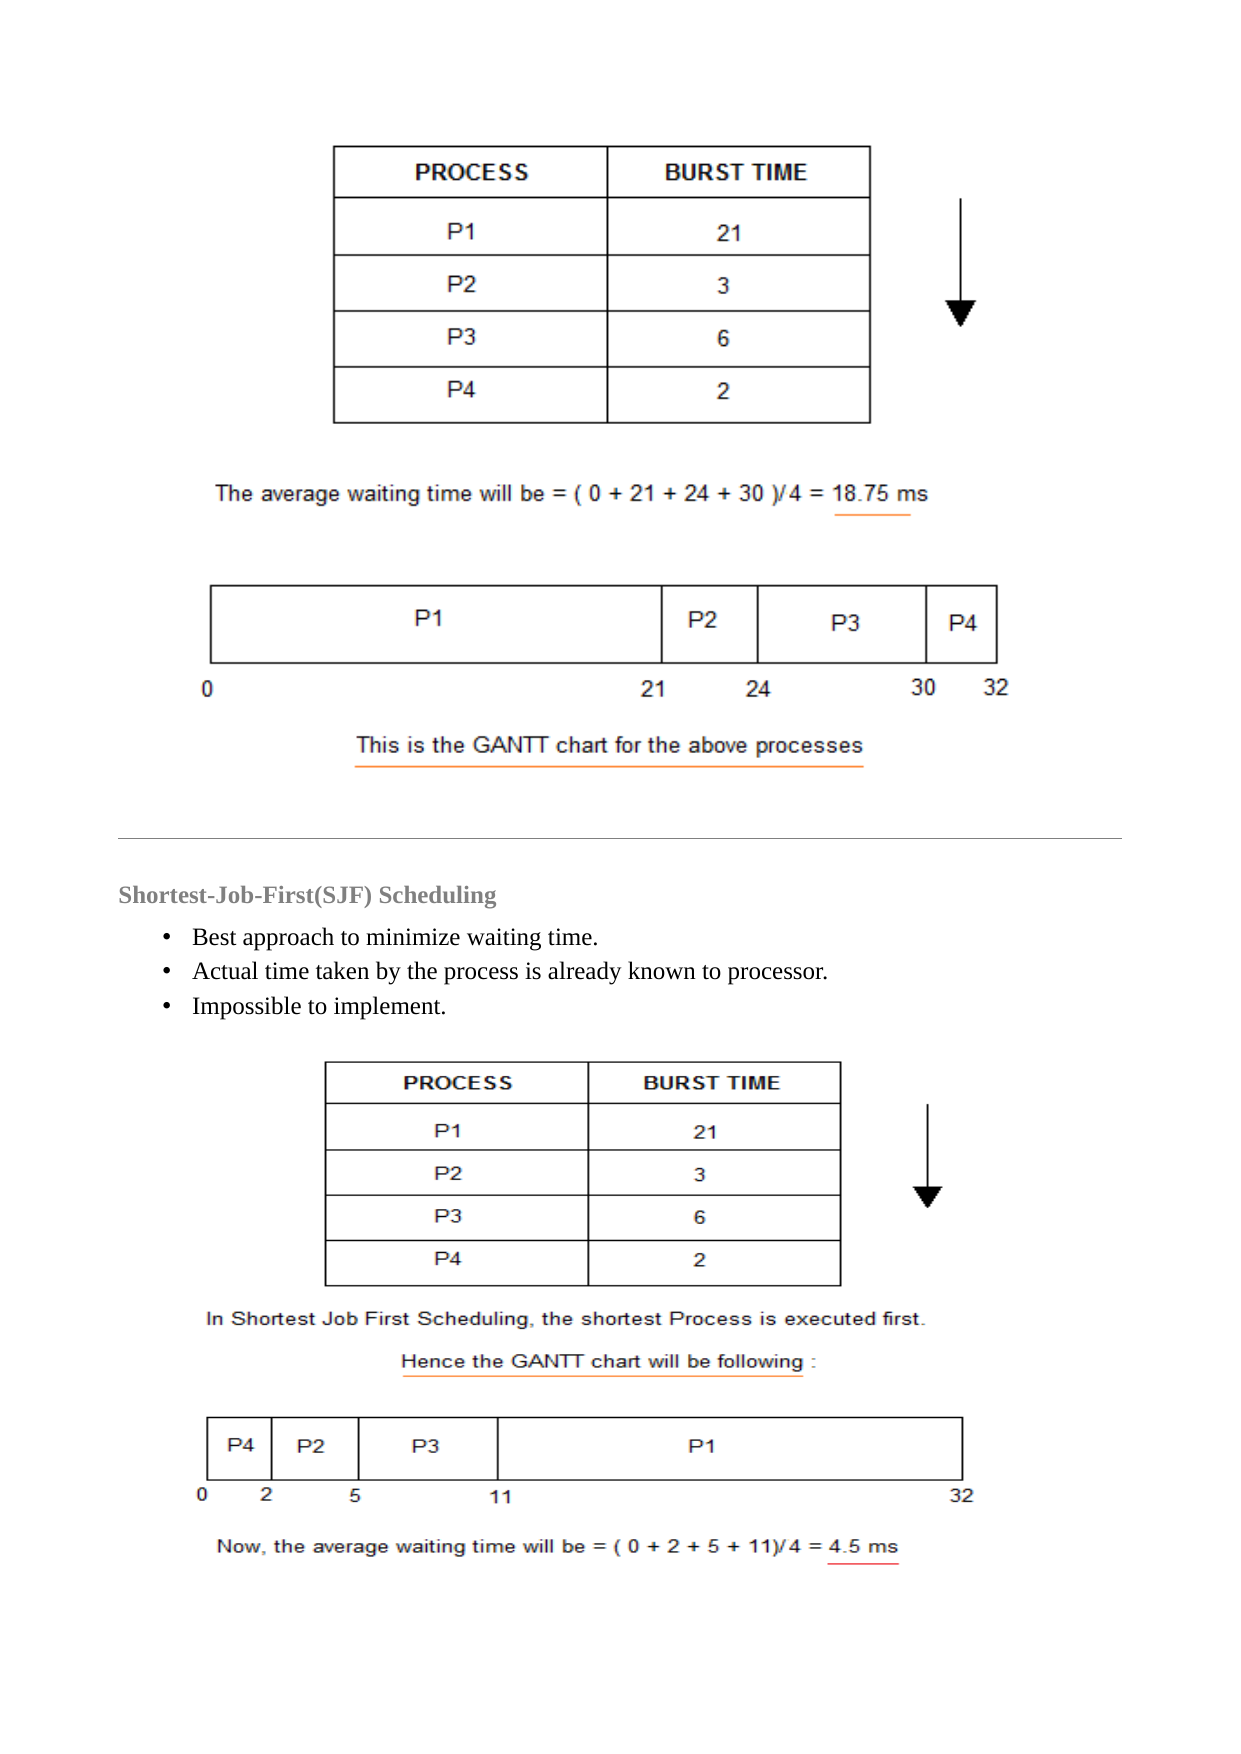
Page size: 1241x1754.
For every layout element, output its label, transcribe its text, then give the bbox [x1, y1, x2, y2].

list Impossible to implement. [162, 991, 1122, 1019]
picture [118, 1039, 1074, 1594]
picture [118, 118, 1114, 804]
subtitle Shortest-Job-First(SJF) Scheduling [118, 881, 1122, 909]
list Best approach to minimize waiting time. [162, 922, 1122, 951]
list Actual time taken by the process is already known to processor. [162, 956, 1122, 985]
